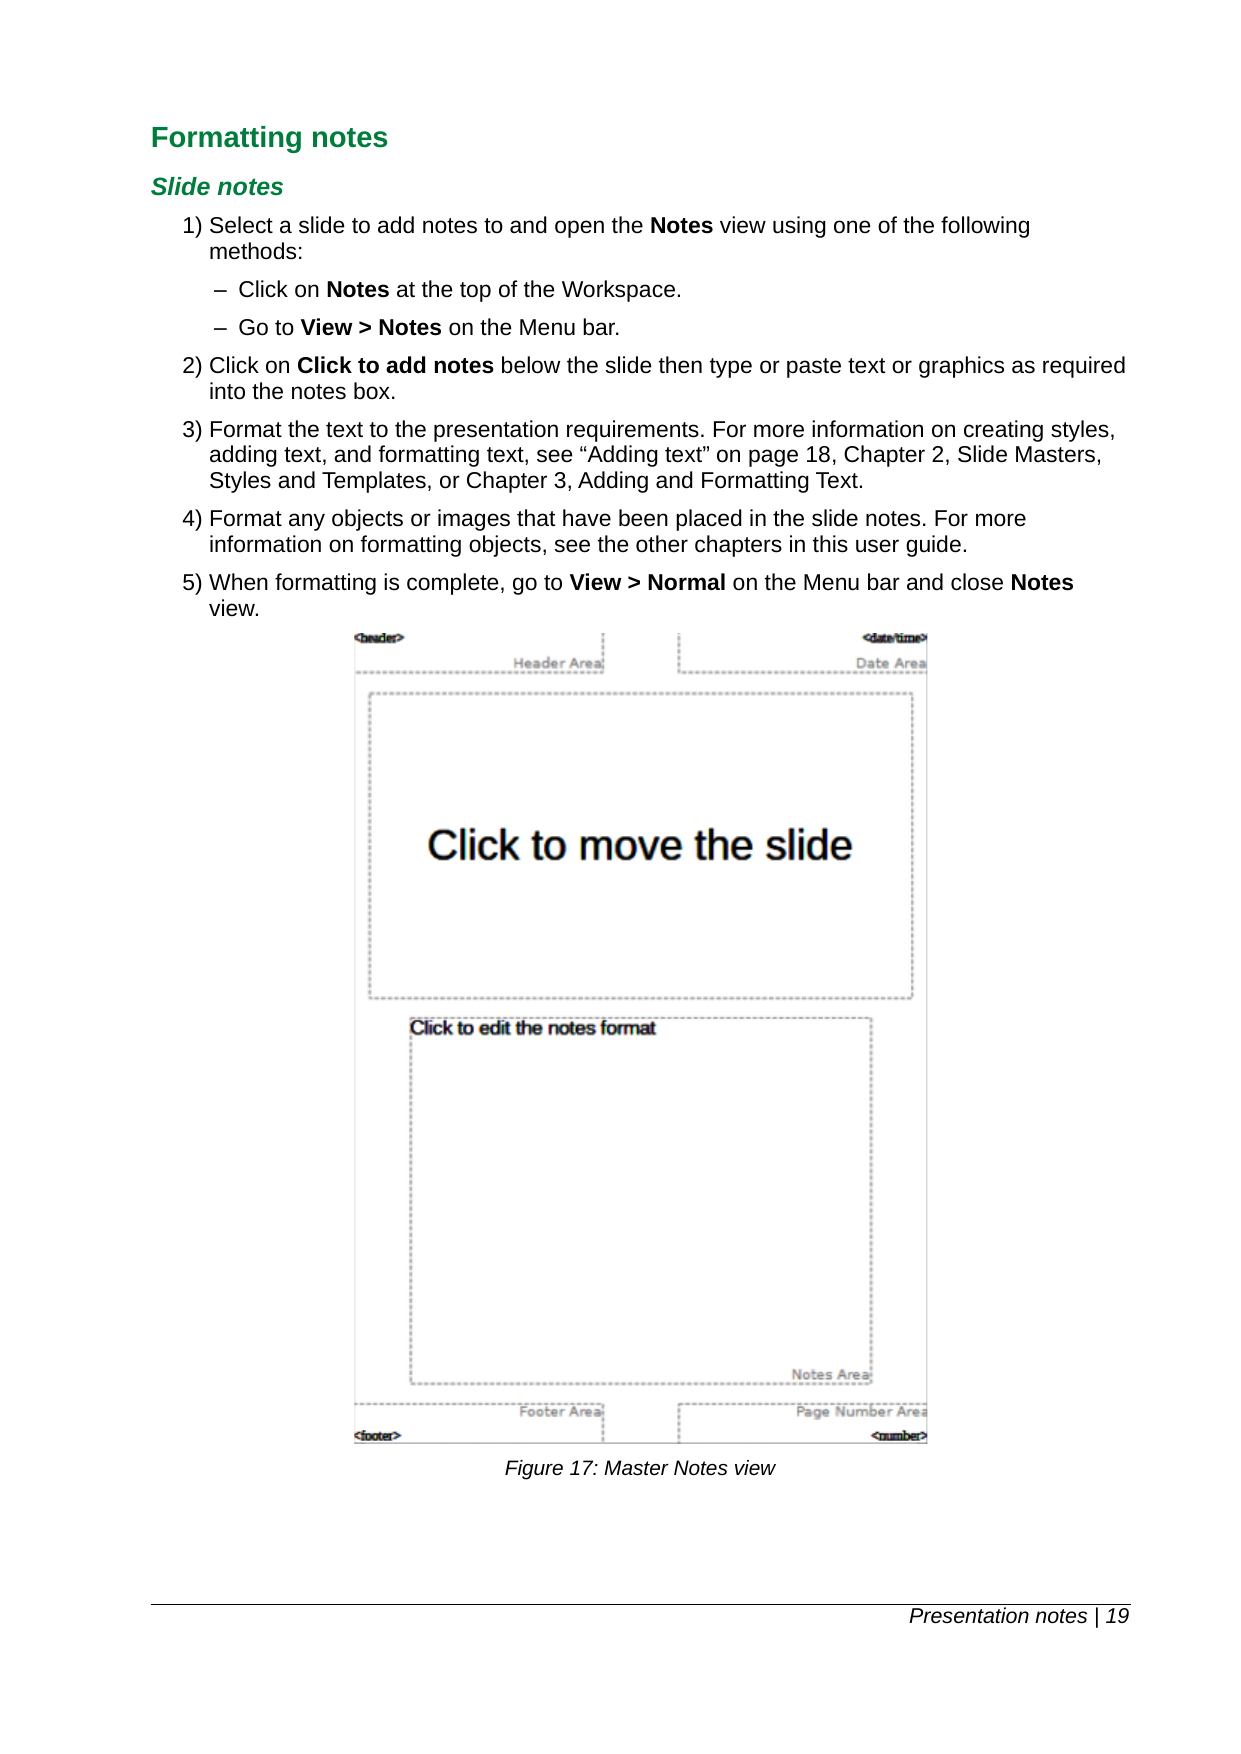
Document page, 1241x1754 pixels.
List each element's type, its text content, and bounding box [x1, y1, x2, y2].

subtitle Formatting notes [151, 121, 1131, 154]
list Go to View > Notes on the Menu bar. [238, 315, 1131, 340]
list When formatting is complete, go to View > Normal on the Menu bar and close Notes view. [209, 570, 1131, 621]
list Click on Notes at the top of the Workspace. [238, 277, 1131, 302]
list Click on Click to add notes below the slide then type or paste text or graphics as required into the notes box. [209, 353, 1131, 404]
text Figure 17: Master Notes view [354, 1456, 927, 1479]
list Format any objects or images that have been placed in the slide notes. For more information on formatting objects, see the other chapters in this user guide. [209, 506, 1131, 557]
list Select a slide to add notes to and open the Notes view using one of the following methods: [209, 213, 1131, 264]
subtitle Slide notes [151, 172, 1131, 200]
list Format the text to the presentation requirements. For more information on creating styles, adding text, and formatting text, see “Adding text” on page 18, Chapter 2, Slide Masters, Styles and Templates, or Chapter 3, Adding and Formatting Text. [209, 417, 1131, 493]
